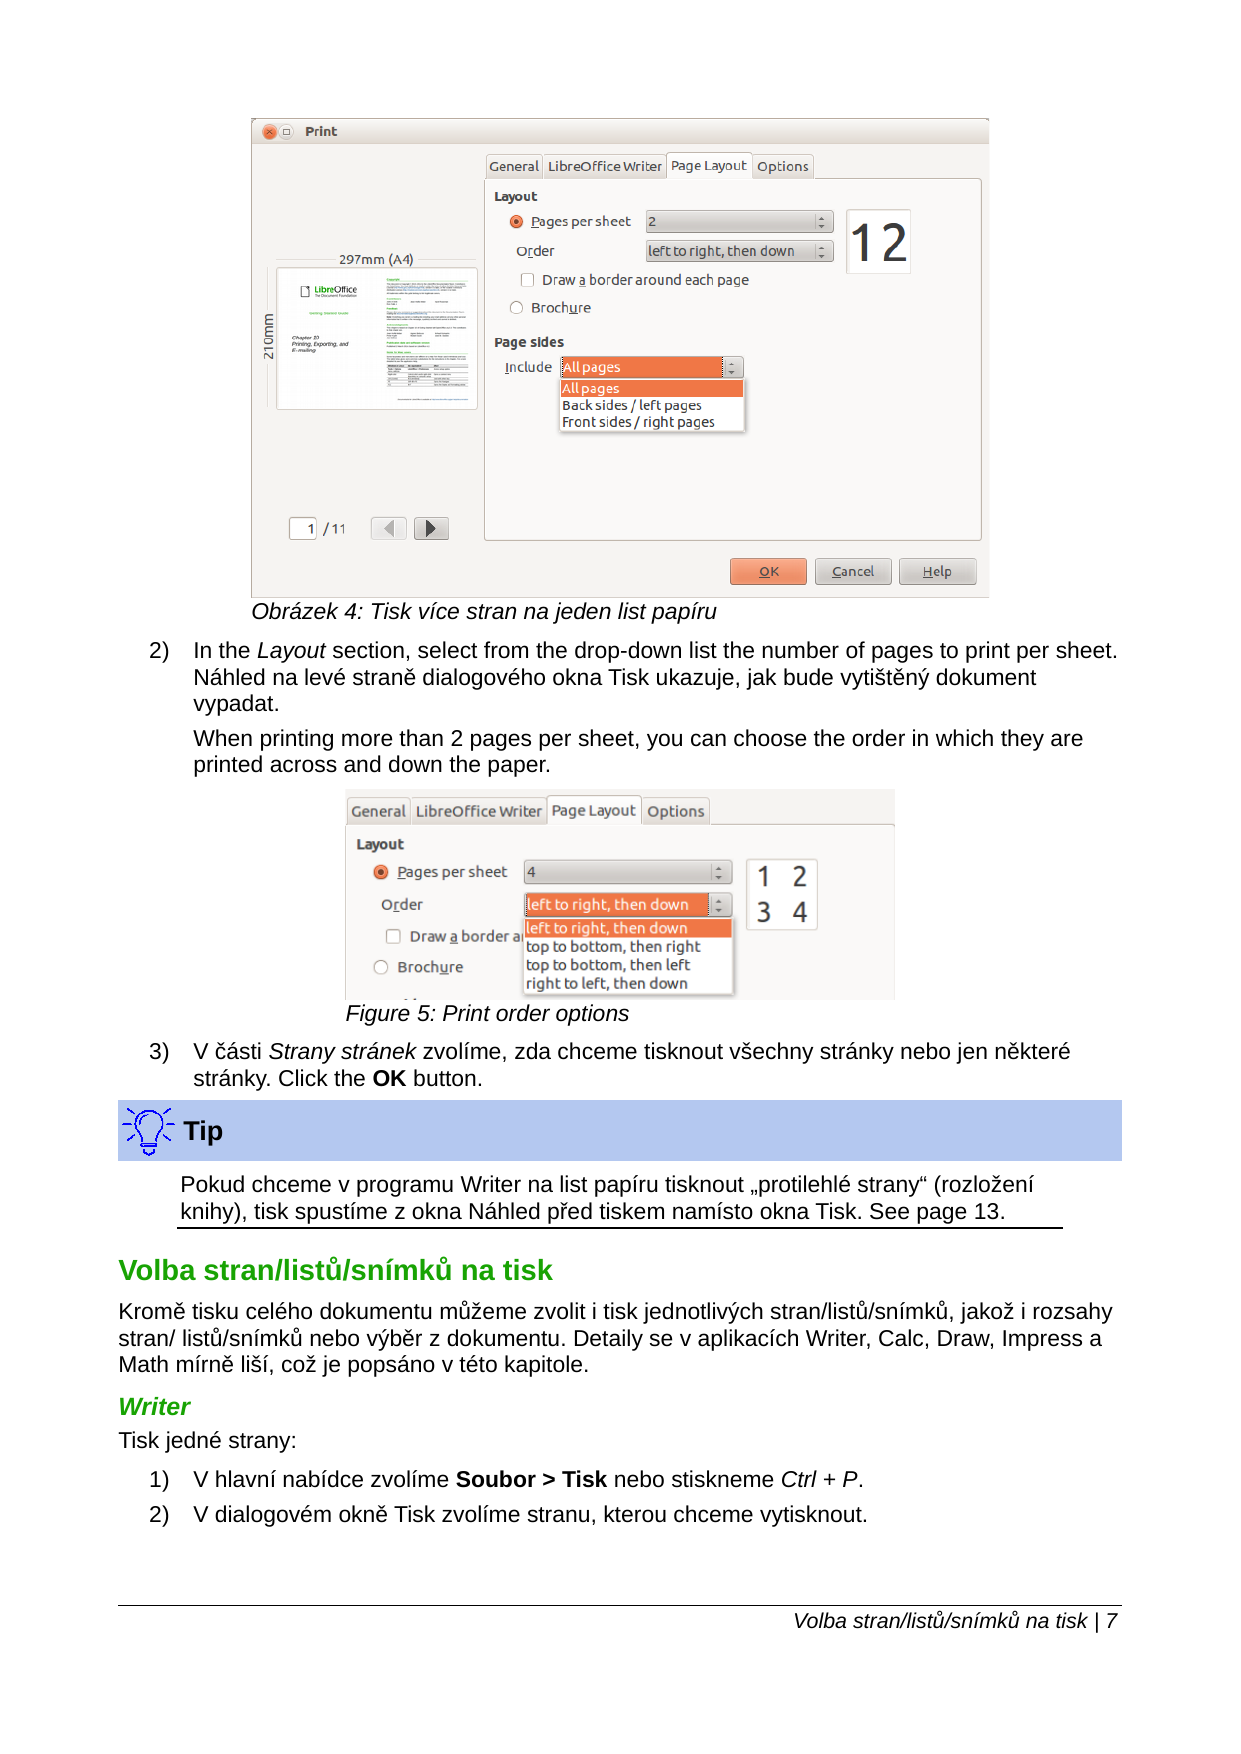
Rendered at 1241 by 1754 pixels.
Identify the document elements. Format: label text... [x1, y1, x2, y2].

list V části Strany stránek zvolíme, zda chceme tisknout všechny stránky nebo jen některé stránky. Click the OK button. [169, 1038, 1122, 1091]
list Tisk jedné strany: [118, 1427, 1122, 1453]
picture [345, 789, 895, 1000]
text Pokud chceme v programu Writer na list papíru tisknout „protilehlé strany“ (rozložení knihy), tisk spustíme z okna Náhled před tiskem namísto okna Tisk. See page 11. [177, 1168, 1063, 1227]
list In the Layout section, select from the drop-down list the number of pages to print per sheet. Náhled na levé straně dialogového okna Tisk ukazuje, jak bude vytištěný dokument vypadat. [169, 637, 1122, 716]
picture [119, 1100, 179, 1160]
list V hlavní nabídce zvolíme Soubor > Tisk nebo stiskneme Ctrl + P. [169, 1466, 1122, 1492]
list When printing more than 2 pages per sheet, you can choose the order in which they are printed across and down the paper. [193, 725, 1122, 778]
text Obrázek 4 : Tisk více stran na jeden list papíru [251, 598, 989, 624]
list V dialogovém okně Tisk zvolíme stranu, kterou chceme vytisknout. [169, 1501, 1122, 1527]
subtitle Writer [118, 1392, 1122, 1421]
subtitle Volba stran/listů/snímků na tisk [118, 1253, 1122, 1286]
subtitle Tip [118, 1100, 1122, 1161]
text Figure 5: Print order options [345, 1000, 895, 1026]
text Kromě tisku celého dokumentu můžeme zvolit i tisk jednotlivých stran/listů/snímků, jakož i rozsahy stran/ listů/snímků nebo výběr z dokumentu. Detaily se v aplikacích Writer, Calc, Draw, Impress a Math mírně liší, což je popsáno v této kapitole. [118, 1298, 1122, 1377]
picture [251, 118, 990, 598]
